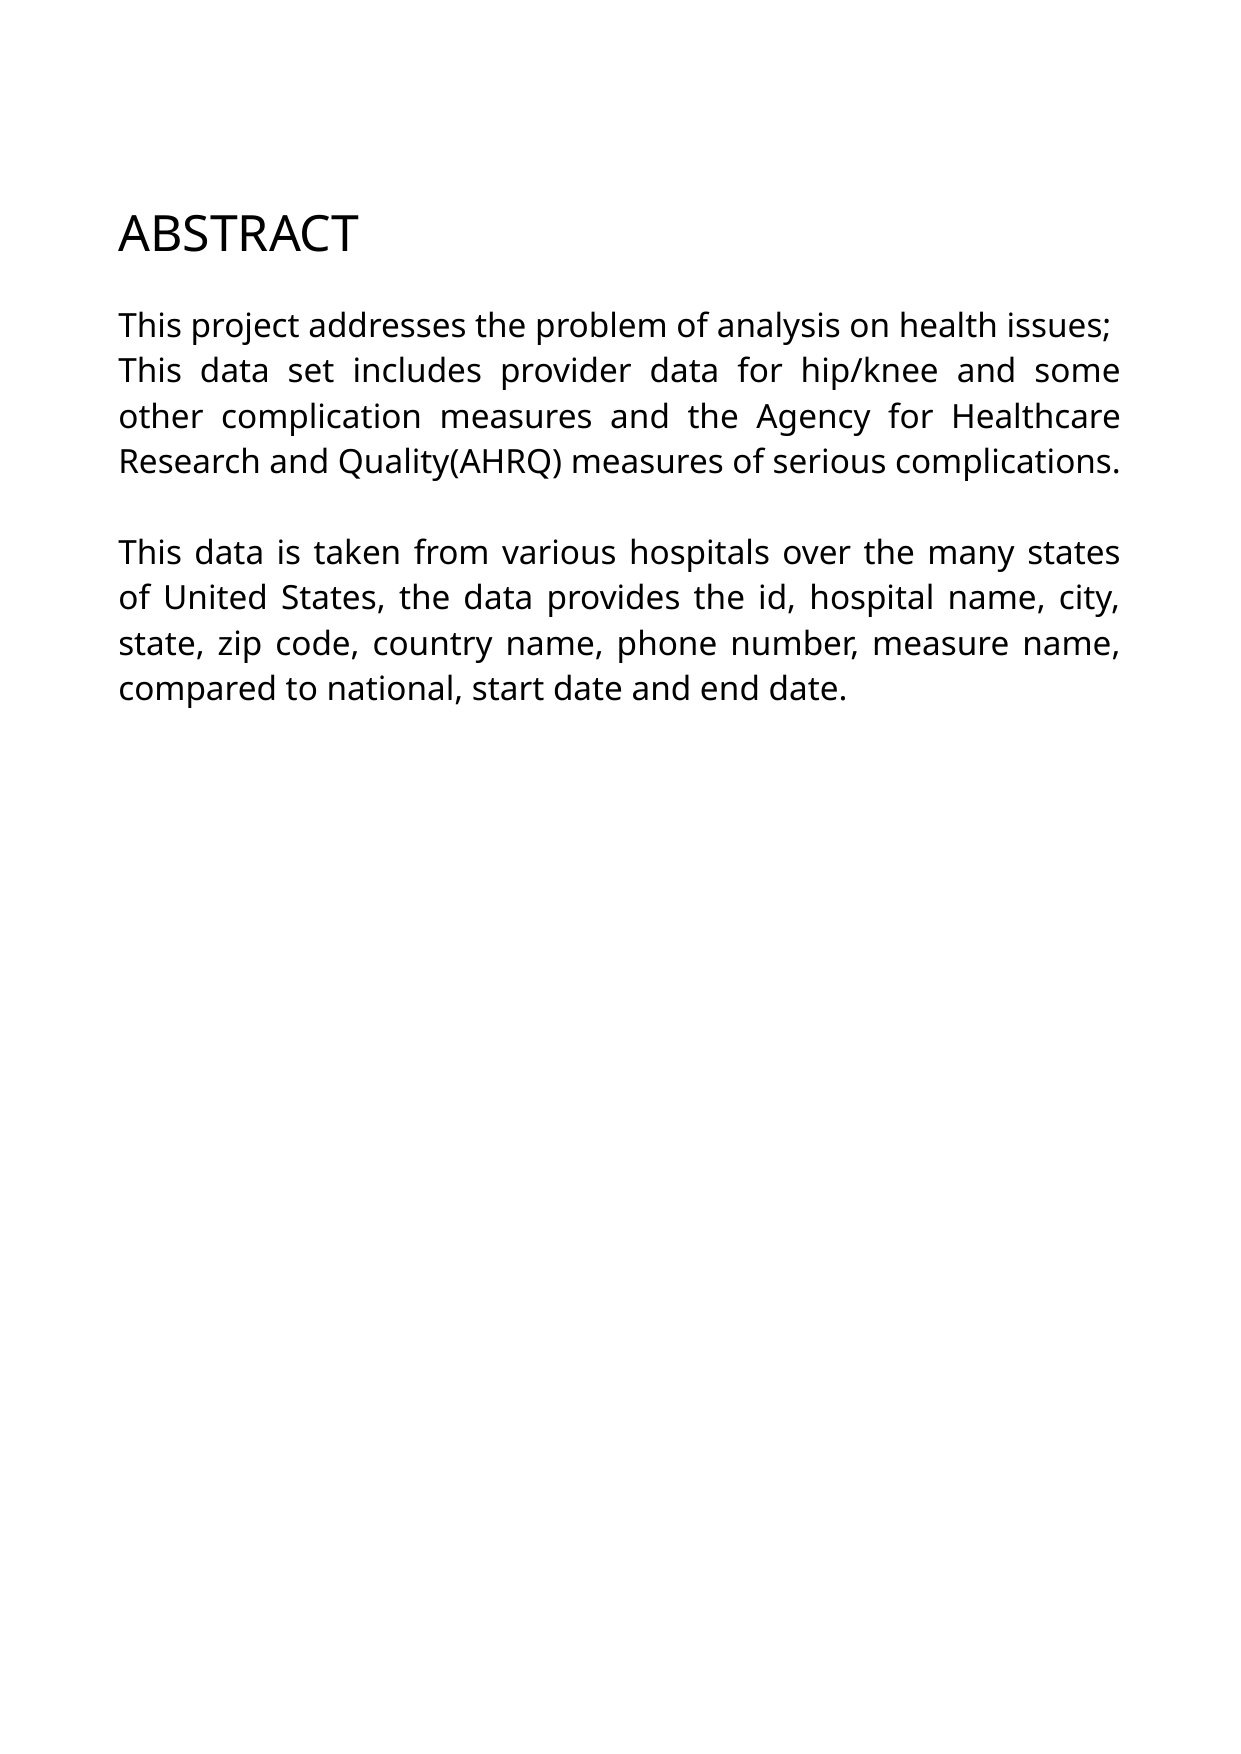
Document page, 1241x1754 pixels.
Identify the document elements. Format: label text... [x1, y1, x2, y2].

text This data set includes provider data for hip/knee and some other complication measures and the Agency for Healthcare Research and Quality(AHRQ) measures of serious complications. [118, 347, 1122, 483]
text This data is taken from various hospitals over the many states of United States, the data provides the id, hospital name, city, state, zip code, country name, phone number, measure name, compared to national, start date and end date. [118, 529, 1122, 710]
text This project addresses the problem of analysis on health issues; [118, 302, 1122, 347]
text ABSTRACT [118, 198, 1122, 266]
